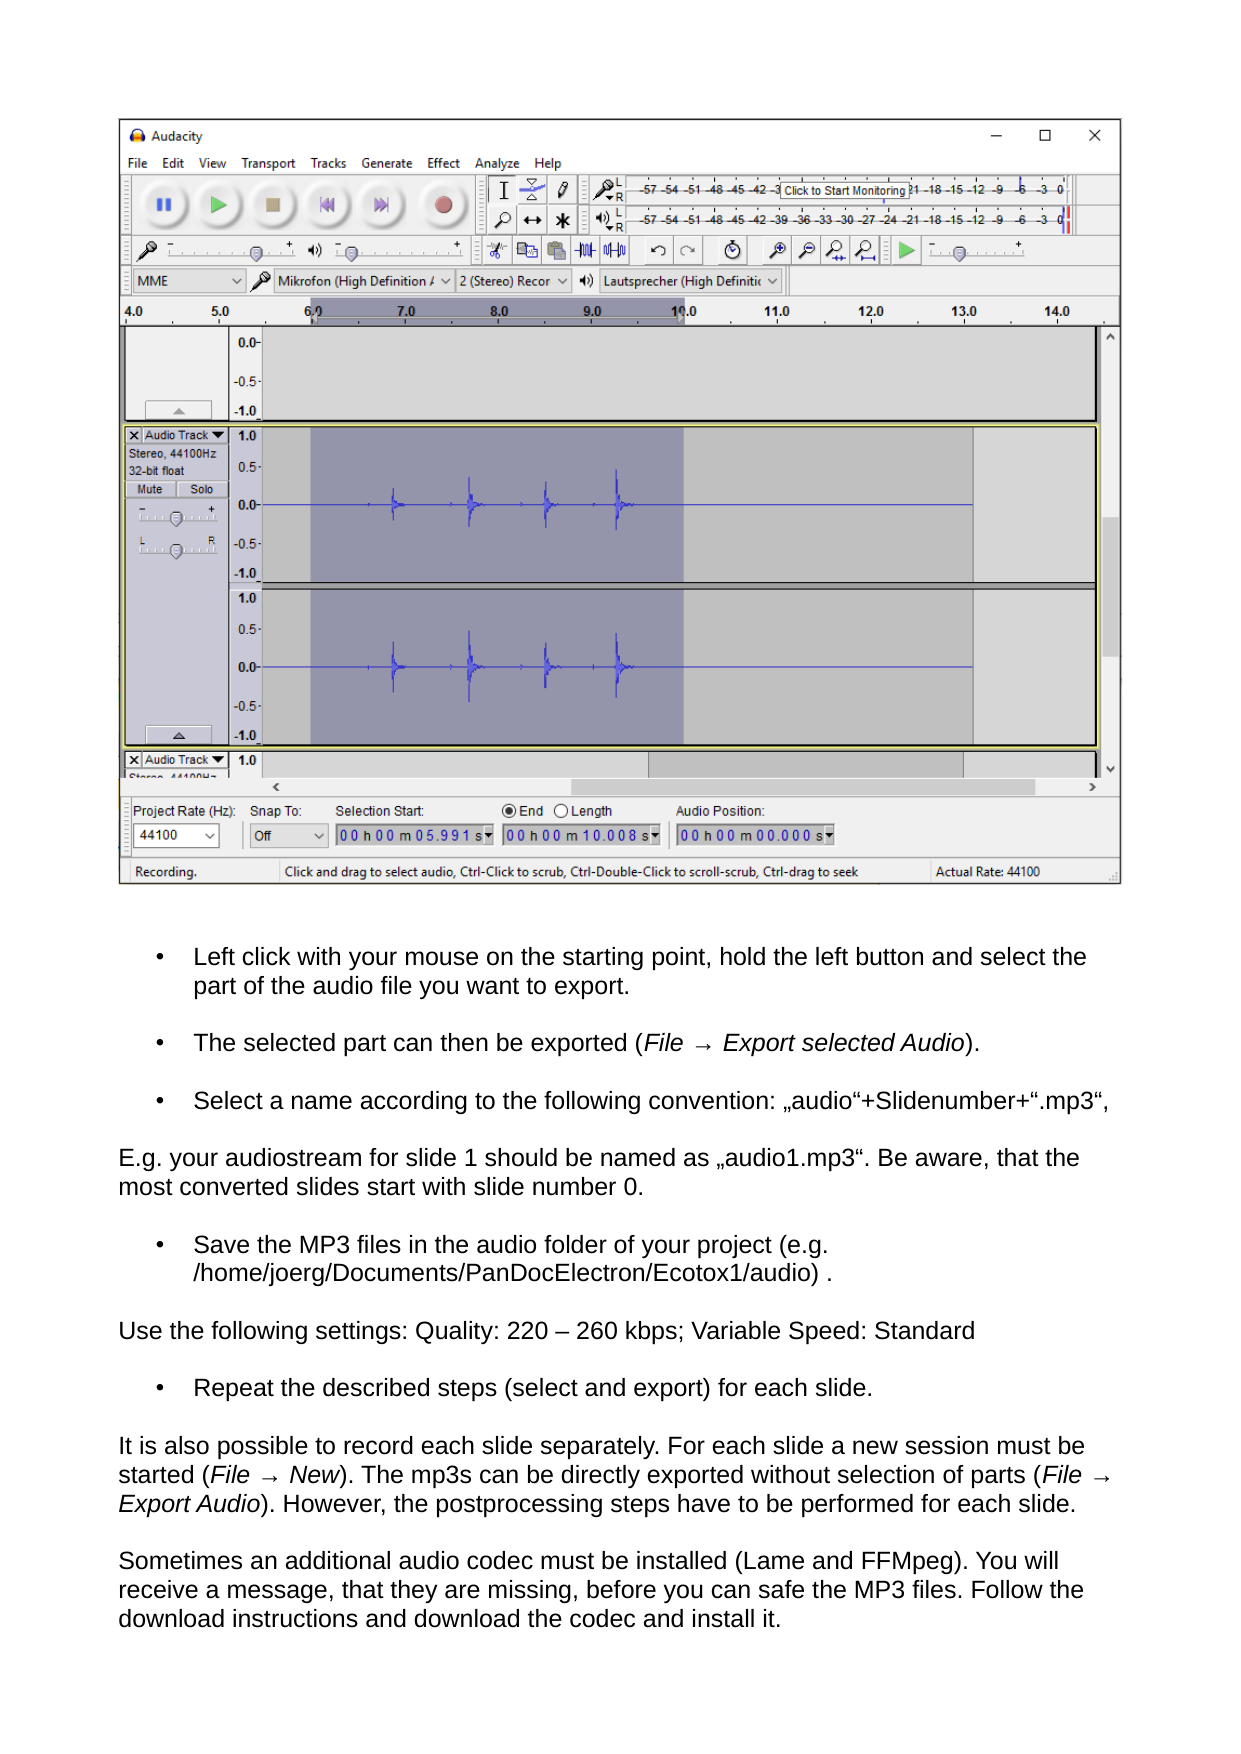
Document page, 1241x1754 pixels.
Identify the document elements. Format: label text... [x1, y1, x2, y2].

picture [118, 118, 1123, 885]
list Select a name according to the following convention: „audio“+Slidenumber+“.mp3“, [156, 1086, 1122, 1114]
list Repeat the described steps (select and export) for each slide. [156, 1373, 1122, 1402]
text E.g. your audiostream for slide 1 should be named as „audio1.mp3“. Be aware, that the most converted slides start with slide number 0. [118, 1143, 1122, 1201]
list The selected part can then be exported (File → Export selected Audio). [156, 1028, 1122, 1057]
text Sometimes an additional audio codec must be installed (Lame and FFMpeg). You will receive a message, that they are missing, before you can safe the MP3 files. Follow the download instructions and download the codec and install it. [118, 1546, 1122, 1632]
text It is also possible to record each slide separately. For each slide a new session must be started (File → New). The mp3s can be directly exported without selection of parts (File → Export Audio). However, the postprocessing steps have to be performed for each slide. [118, 1431, 1122, 1517]
text Use the following settings: Quality: 220 – 260 kbps; Variable Speed: Standard [118, 1316, 1122, 1345]
list Left click with your mouse on the starting point, hold the left button and select the part of the audio file you want to export. [156, 942, 1122, 999]
list Save the MP3 files in the audio folder of your project (e.g. /home/joerg/Documents/PanDocElectron/Ecotox1/audio) . [156, 1229, 1122, 1287]
